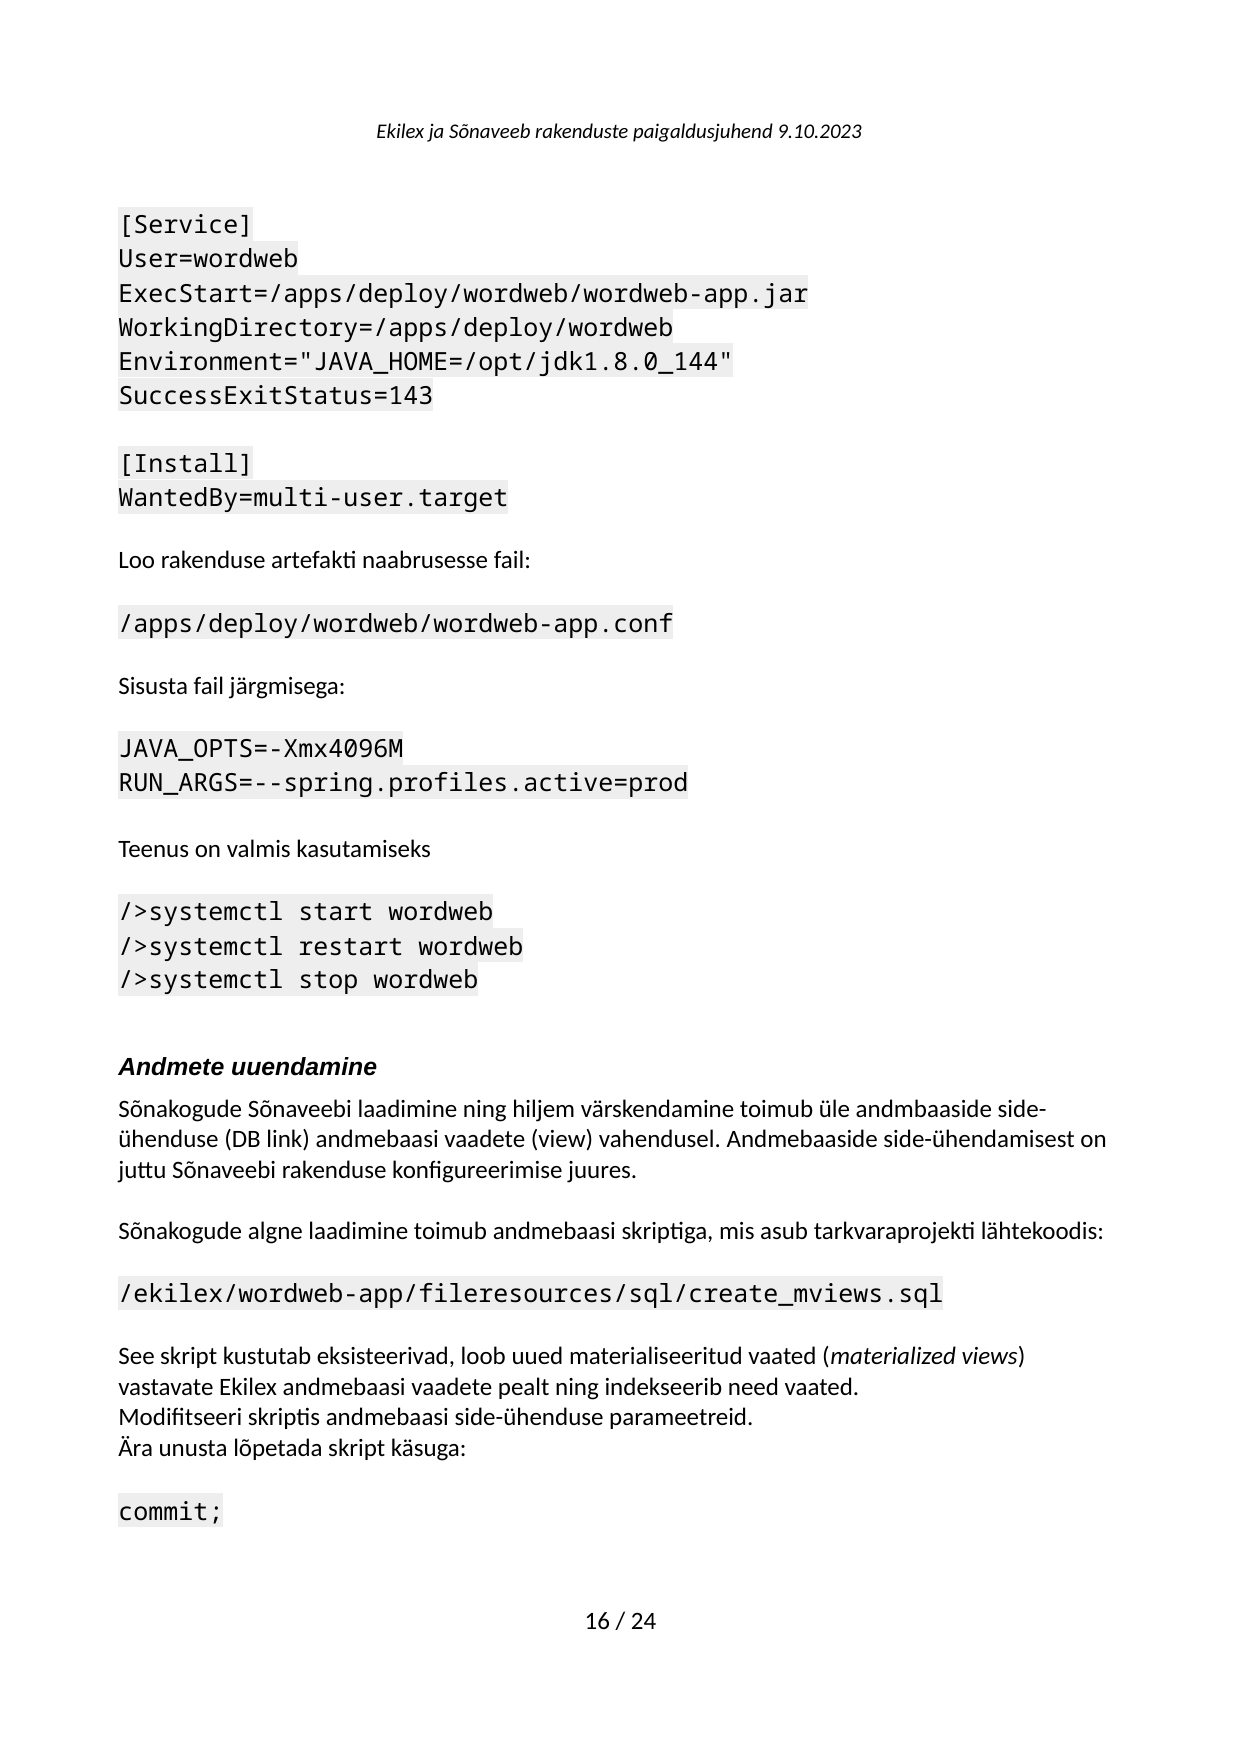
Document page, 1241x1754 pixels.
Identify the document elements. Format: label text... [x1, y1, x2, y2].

text />systemctl restart wordweb [118, 928, 1122, 962]
text SuccessExitStatus=143 [118, 377, 1122, 411]
text [Install] [118, 446, 1122, 479]
text JAVA_OPTS=-Xmx4096M [118, 731, 1122, 765]
text />systemctl stop wordweb [118, 962, 1122, 996]
subtitle Andmete uuendamine [118, 1052, 1122, 1080]
text Sisusta fail järgmisega: [118, 670, 1122, 700]
text Teenus on valmis kasutamiseks [118, 833, 1122, 863]
text Sõnakogude algne laadimine toimub andmebaasi skriptiga, mis asub tarkvaraprojekti lähtekoodis: [118, 1215, 1122, 1245]
text RUN_ARGS=--spring.profiles.active=prod [118, 765, 1122, 799]
text WantedBy=multi-user.target [118, 479, 1122, 514]
text User=wordweb [118, 241, 1122, 275]
text Environment="JAVA_HOME=/opt/jdk1.8.0_144" [118, 343, 1122, 377]
text Ära unusta lõpetada skript käsuga: [118, 1432, 1122, 1463]
text commit; [118, 1493, 1122, 1527]
text Modifitseeri skriptis andmebaasi side-ühenduse parameetreid. [118, 1402, 1122, 1432]
text />systemctl start wordweb [118, 894, 1122, 928]
text ExecStart=/apps/deploy/wordweb/wordweb-app.jar [118, 275, 1122, 309]
text Loo rakenduse artefakti naabrusesse fail: [118, 544, 1122, 575]
text Sõnakogude Sõnaveebi laadimine ning hiljem värskendamine toimub üle andmbaaside side-ühenduse (DB link) andmebaasi vaadete (view) vahendusel. Andmebaaside side-ühendamisest on juttu Sõnaveebi rakenduse konfigureerimise juures. [118, 1093, 1122, 1184]
text WorkingDirectory=/apps/deploy/wordweb [118, 309, 1122, 343]
text See skript kustutab eksisteerivad, loob uued materialiseeritud vaated (materialized views) vastavate Ekilex andmebaasi vaadete pealt ning indekseerib need vaated. [118, 1341, 1122, 1402]
text [Service] [118, 207, 1122, 241]
text /ekilex/wordweb-app/fileresources/sql/create_mviews.sql [118, 1276, 1122, 1310]
text /apps/deploy/wordweb/wordweb-app.conf [118, 605, 1122, 639]
